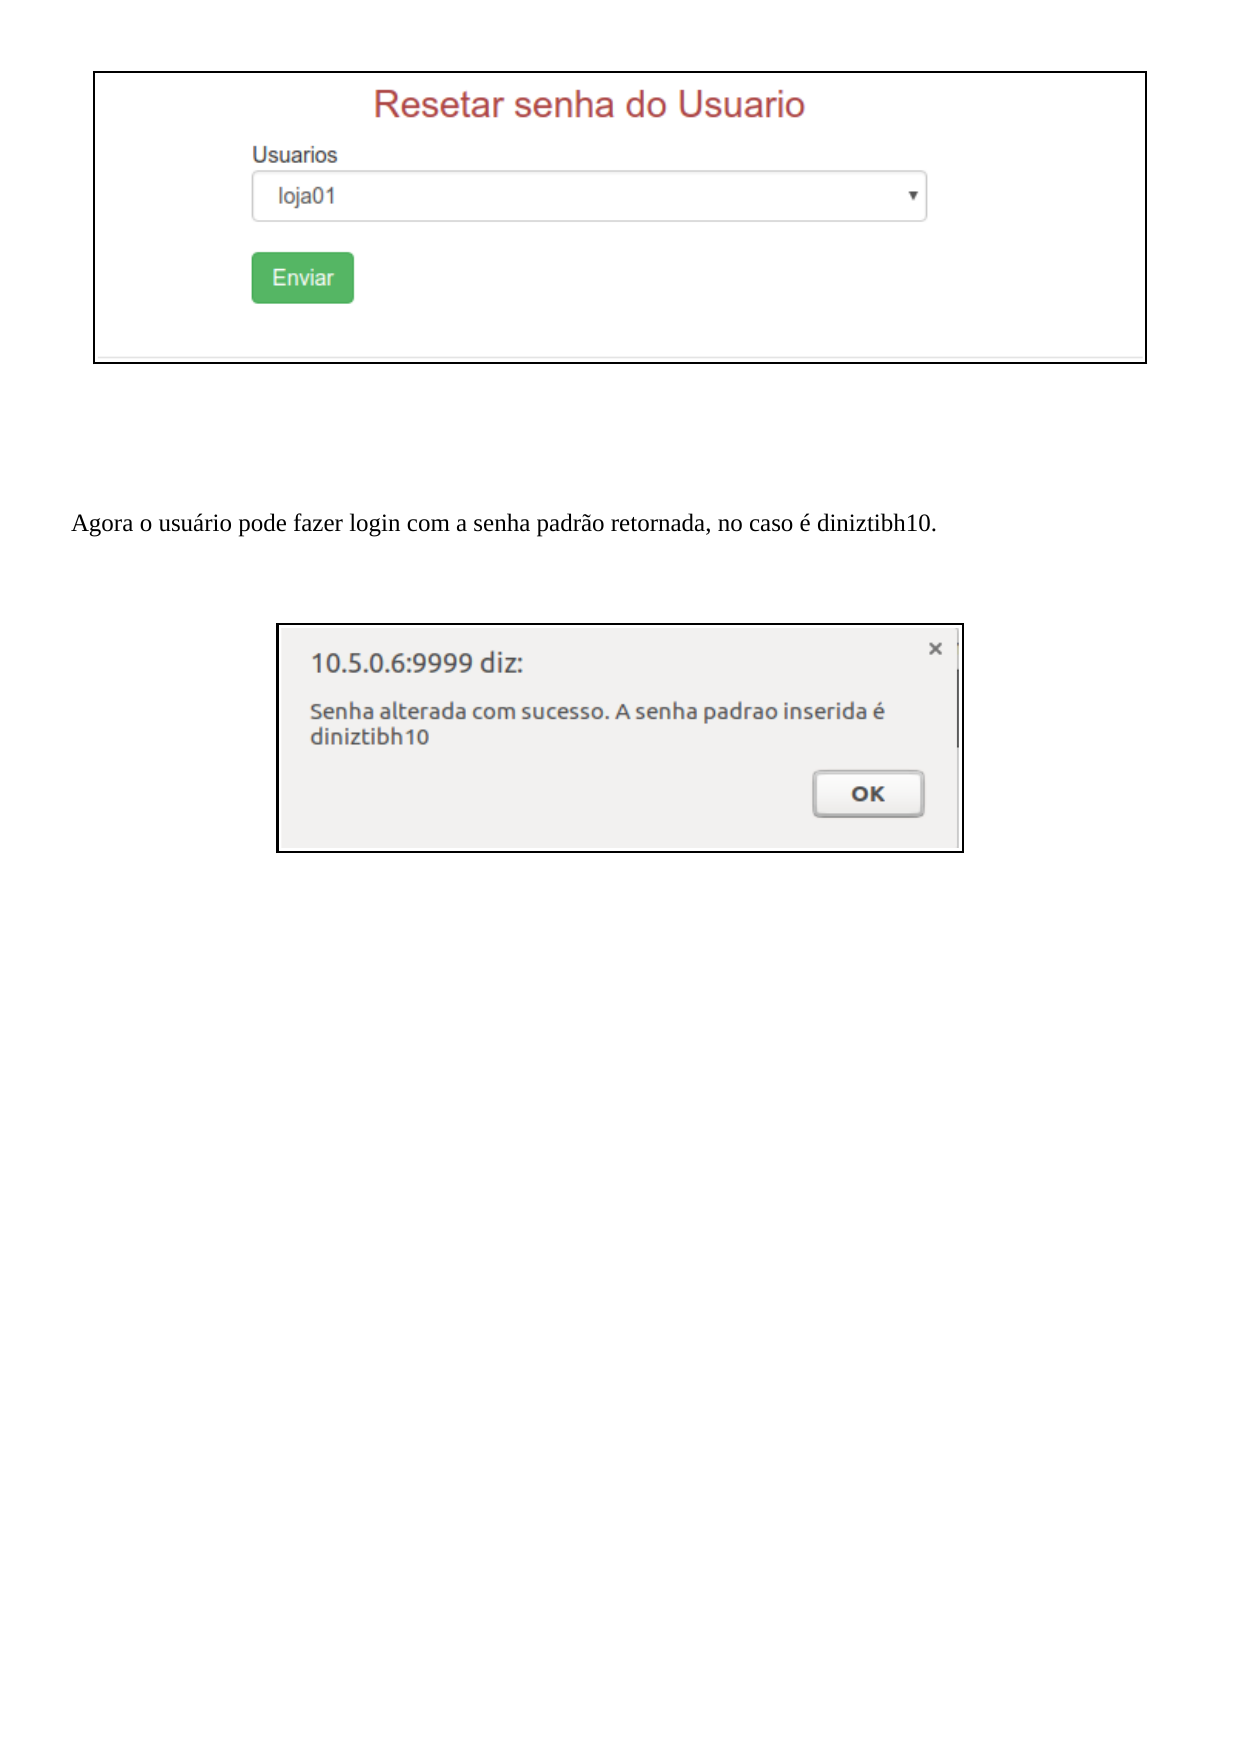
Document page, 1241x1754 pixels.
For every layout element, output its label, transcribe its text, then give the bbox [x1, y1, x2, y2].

picture [281, 628, 959, 848]
text Agora o usuário pode fazer login com a senha padrão retornada, no caso é diniztibh10. [71, 508, 1169, 537]
picture [97, 75, 1143, 360]
